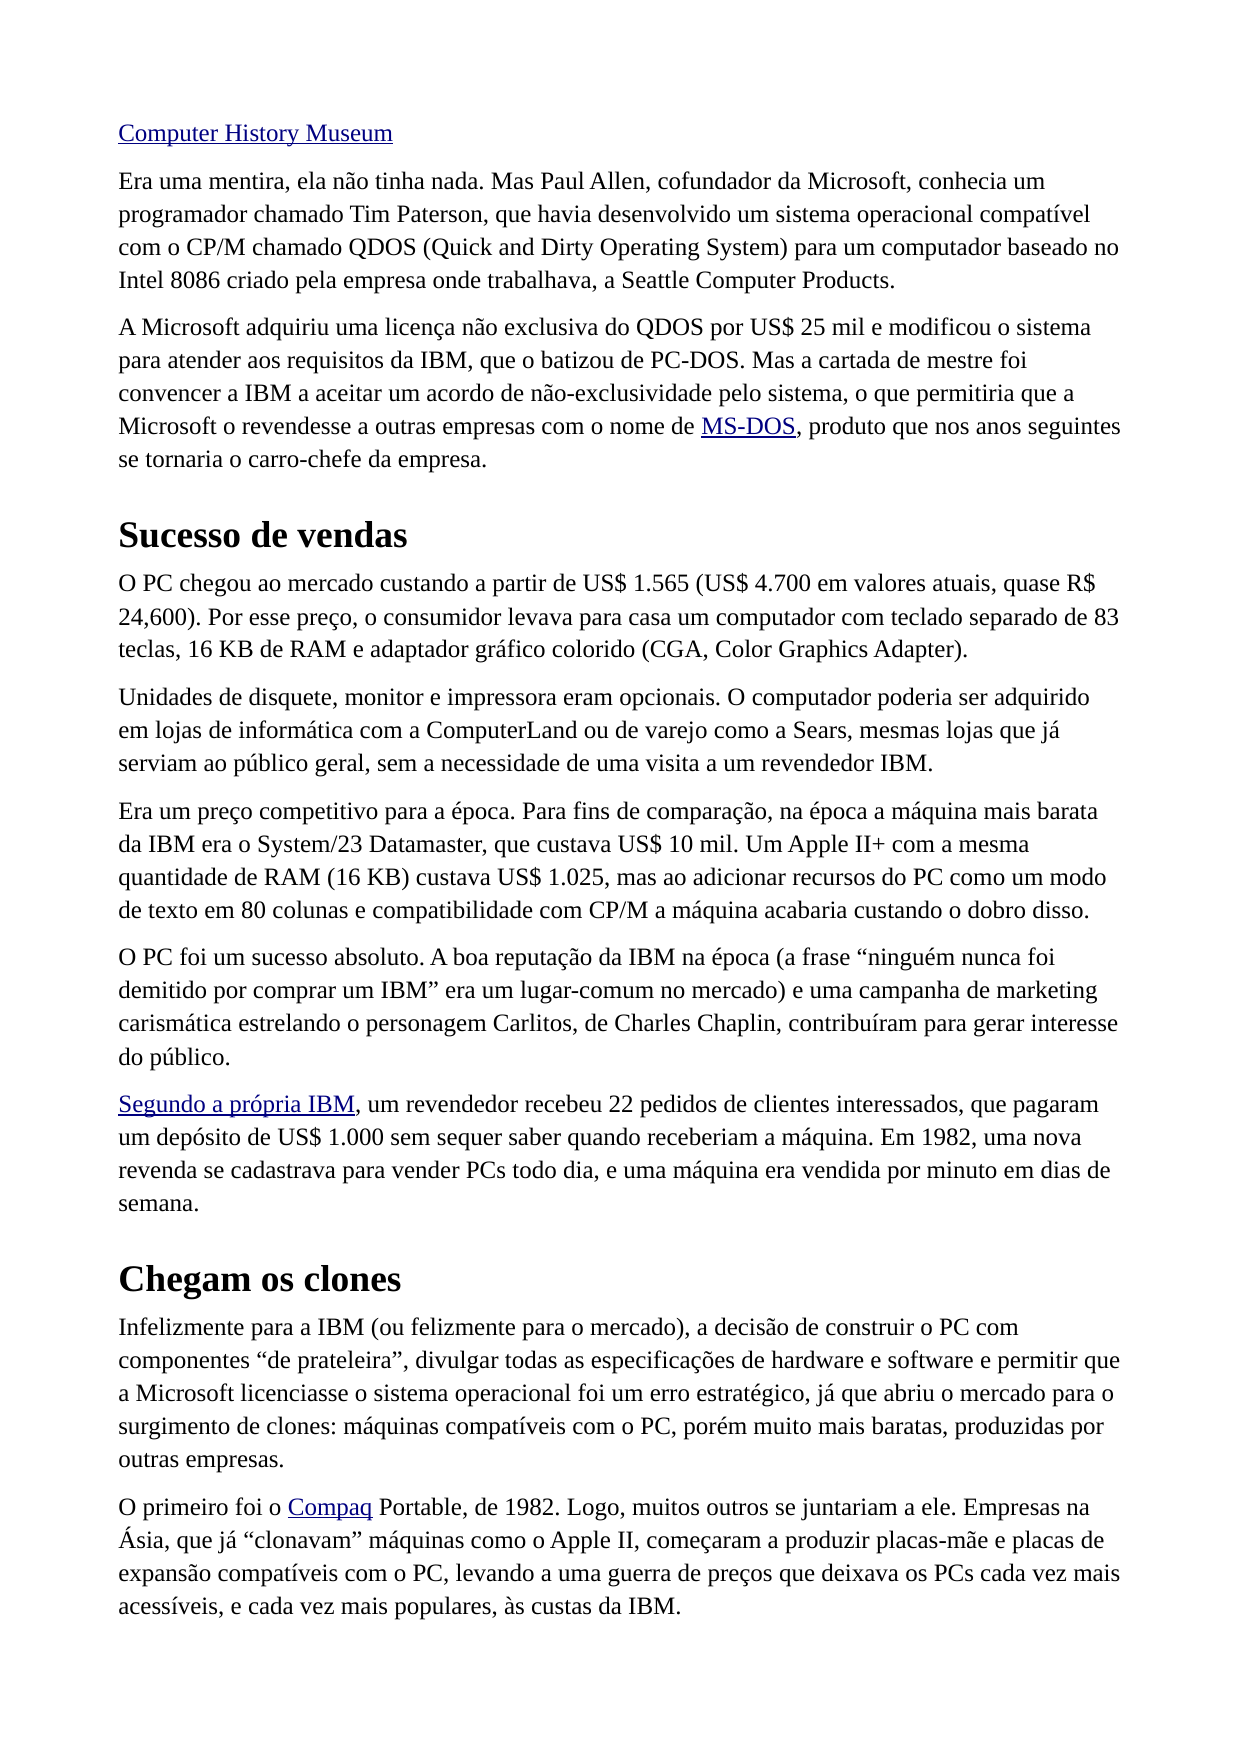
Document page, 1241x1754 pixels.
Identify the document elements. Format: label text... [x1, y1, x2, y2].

text O PC chegou ao mercado custando a partir de US$ 1.565 (US$ 4.700 em valores atuais, quase R$ 24,600). Por esse preço, o consumidor levava para casa um computador com teclado separado de 83 teclas, 16 KB de RAM e adaptador gráfico colorido (CGA, Color Graphics Adapter). [118, 568, 1122, 663]
subtitle Chegam os clones [118, 1257, 1122, 1300]
text Era uma mentira, ela não tinha nada. Mas Paul Allen, cofundador da Microsoft, conhecia um programador chamado Tim Paterson, que havia desenvolvido um sistema operacional compatível com o CP/M chamado QDOS (Quick and Dirty Operating System) para um computador baseado no Intel 8086 criado pela empresa onde trabalhava, a Seattle Computer Products. [118, 166, 1122, 293]
text Unidades de disquete, monitor e impressora eram opcionais. O computador poderia ser adquirido em lojas de informática com a ComputerLand ou de varejo como a Sears, mesmas lojas que já serviam ao público geral, sem a necessidade de uma visita a um revendedor IBM. [118, 682, 1122, 777]
text Segundo a própria IBM, um revendedor recebeu 22 pedidos de clientes interessados, que pagaram um depósito de US$ 1.000 sem sequer saber quando receberiam a máquina. Em 1982, uma nova revenda se cadastrava para vender PCs todo dia, e uma máquina era vendida por minuto em dias de semana. [118, 1089, 1122, 1217]
text A Microsoft adquiriu uma licença não exclusiva do QDOS por US$ 25 mil e modificou o sistema para atender aos requisitos da IBM, que o batizou de PC-DOS. Mas a cartada de mestre foi convencer a IBM a aceitar um acordo de não-exclusividade pelo sistema, o que permitiria que a Microsoft o revendesse a outras empresas com o nome de MS-DOS, produto que nos anos seguintes se tornaria o carro-chefe da empresa. [118, 312, 1122, 473]
subtitle Sucesso de vendas [118, 513, 1122, 556]
text O primeiro foi o Compaq Portable, de 1982. Logo, muitos outros se juntariam a ele. Empresas na Ásia, que já “clonavam” máquinas como o Apple II, começaram a produzir placas-mãe e placas de expansão compatíveis com o PC, levando a uma guerra de preços que deixava os PCs cada vez mais acessíveis, e cada vez mais populares, às custas da IBM. [118, 1492, 1122, 1620]
text Infelizmente para a IBM (ou felizmente para o mercado), a decisão de construir o PC com componentes “de prateleira”, divulgar todas as especificações de hardware e software e permitir que a Microsoft licenciasse o sistema operacional foi um erro estratégico, já que abriu o mercado para o surgimento de clones: máquinas compatíveis com o PC, porém muito mais baratas, produzidas por outras empresas. [118, 1312, 1122, 1473]
text O PC foi um sucesso absoluto. A boa reputação da IBM na época (a frase “ninguém nunca foi demitido por comprar um IBM” era um lugar-comum no mercado) e uma campanha de marketing carismática estrelando o personagem Carlitos, de Charles Chaplin, contribuíram para gerar interesse do público. [118, 942, 1122, 1070]
text Era um preço competitivo para a época. Para fins de comparação, na época a máquina mais barata da IBM era o System/23 Datamaster, que custava US$ 10 mil. Um Apple II+ com a mesma quantidade de RAM (16 KB) custava US$ 1.025, mas ao adicionar recursos do PC como um modo de texto em 80 colunas e compatibilidade com CP/M a máquina acabaria custando o dobro disso. [118, 796, 1122, 924]
text Computer History Museum [118, 118, 1122, 147]
